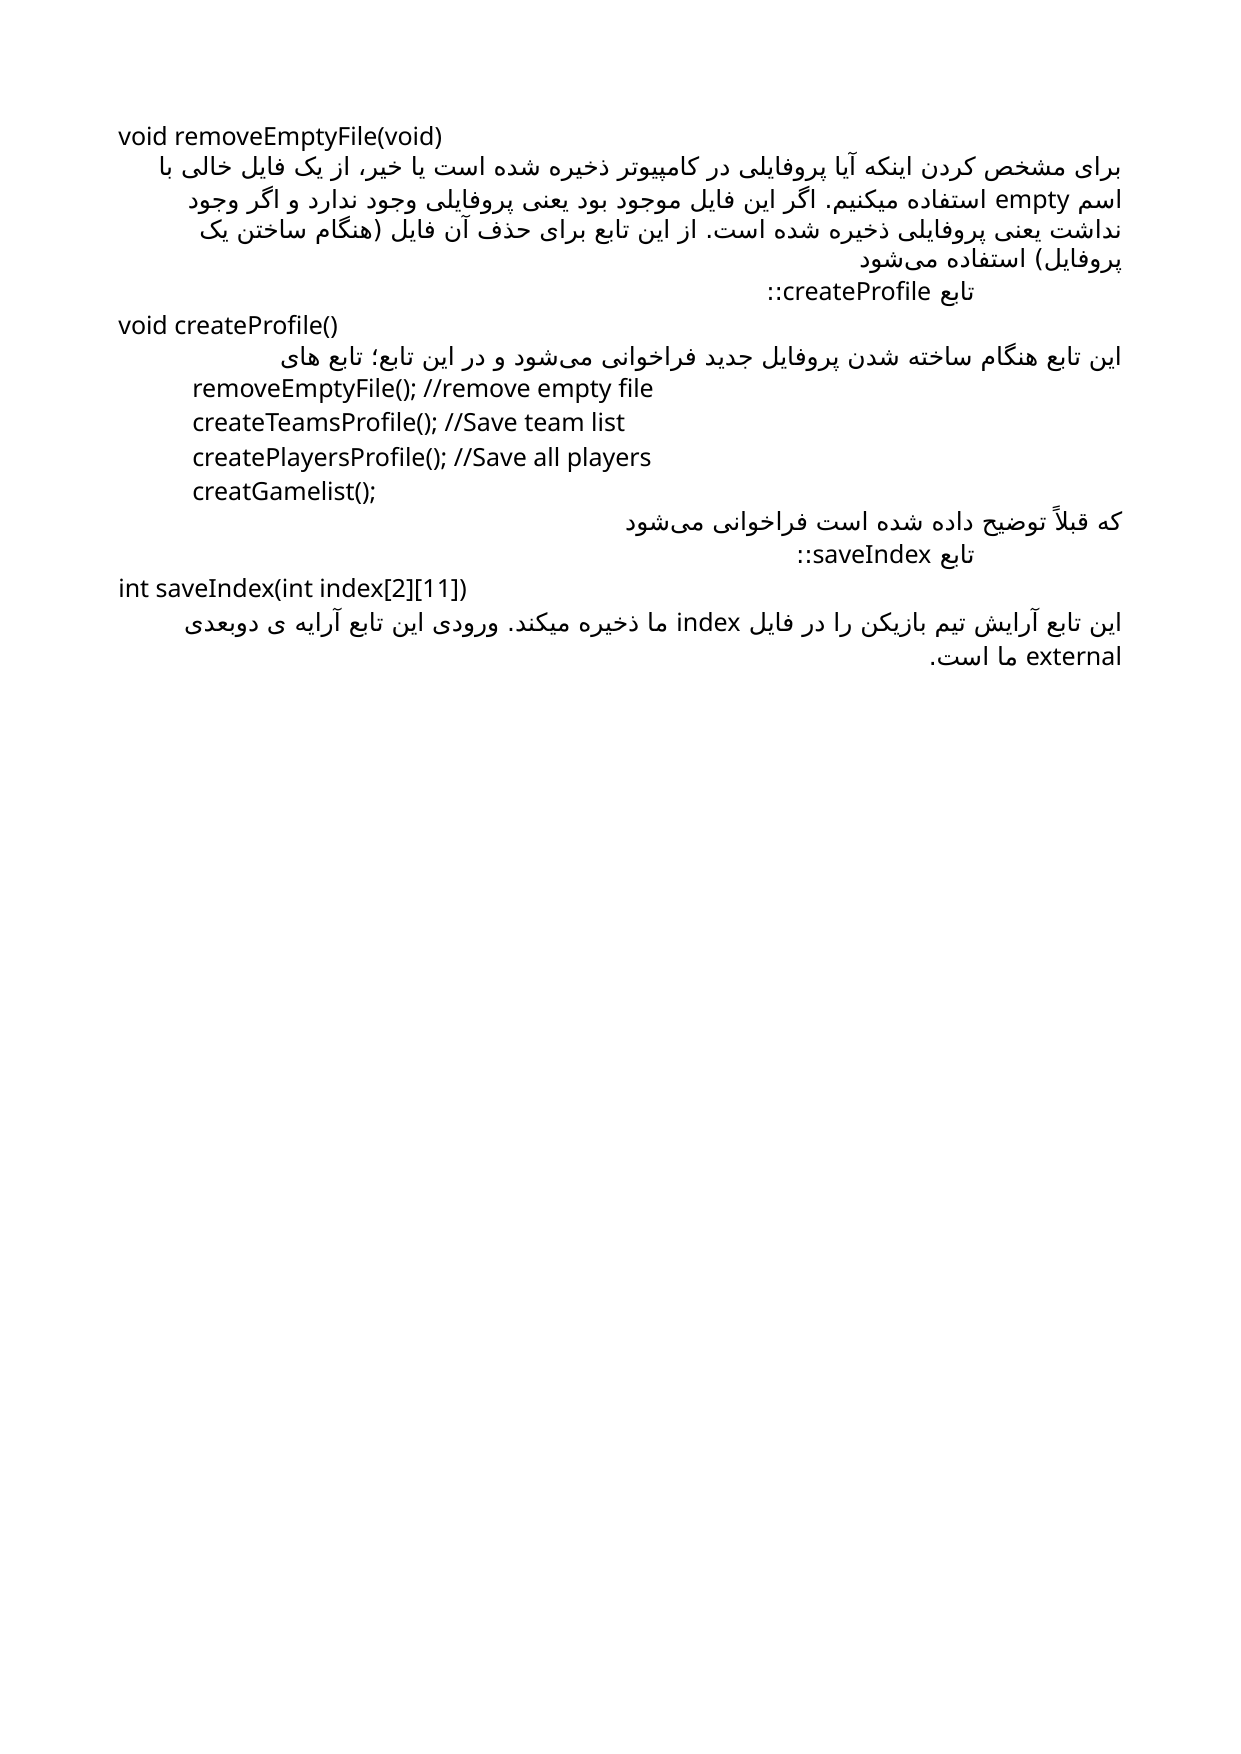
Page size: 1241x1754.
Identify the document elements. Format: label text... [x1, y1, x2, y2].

text int saveIndex(int index[2][11]) [118, 571, 1122, 604]
text این تابع آرایش تیم بازیکن را در فایل index ما ذخیره میکند. ورودی این تابع آرایه ی دوبعدی external ما است. [118, 604, 1122, 673]
text برای مشخص کردن اینکه آیا پروفایلی در کامپیوتر ذخیره شده است یا خیر، از یک فایل خالی با اسم empty استفاده میکنیم. اگر این فایل موجود بود یعنی پروفایلی وجود ندارد و اگر وجود نداشت یعنی پروفایلی ذخیره شده است. از این تابع برای حذف آن فایل (هنگام ساختن یک پروفایل) استفاده می‌شود [118, 152, 1122, 274]
text تابع saveIndex:: [118, 536, 1122, 571]
text createPlayersProfile(); //Save all players [118, 439, 1122, 473]
text این تابع هنگام ساخته شدن پروفایل جدید فراخوانی می‌شود و در این تابع؛ تابع های [118, 342, 1122, 371]
text removeEmptyFile(); //remove empty file [118, 371, 1122, 405]
text void createProfile() [118, 308, 1122, 342]
text تابع createProfile:: [118, 274, 1122, 308]
text که قبلاً توضیح داده شده است فراخوانی می‌شود [118, 507, 1122, 536]
text createTeamsProfile(); //Save team list [118, 405, 1122, 439]
text creatGamelist(); [118, 473, 1122, 507]
text void removeEmptyFile(void) [118, 118, 1122, 152]
